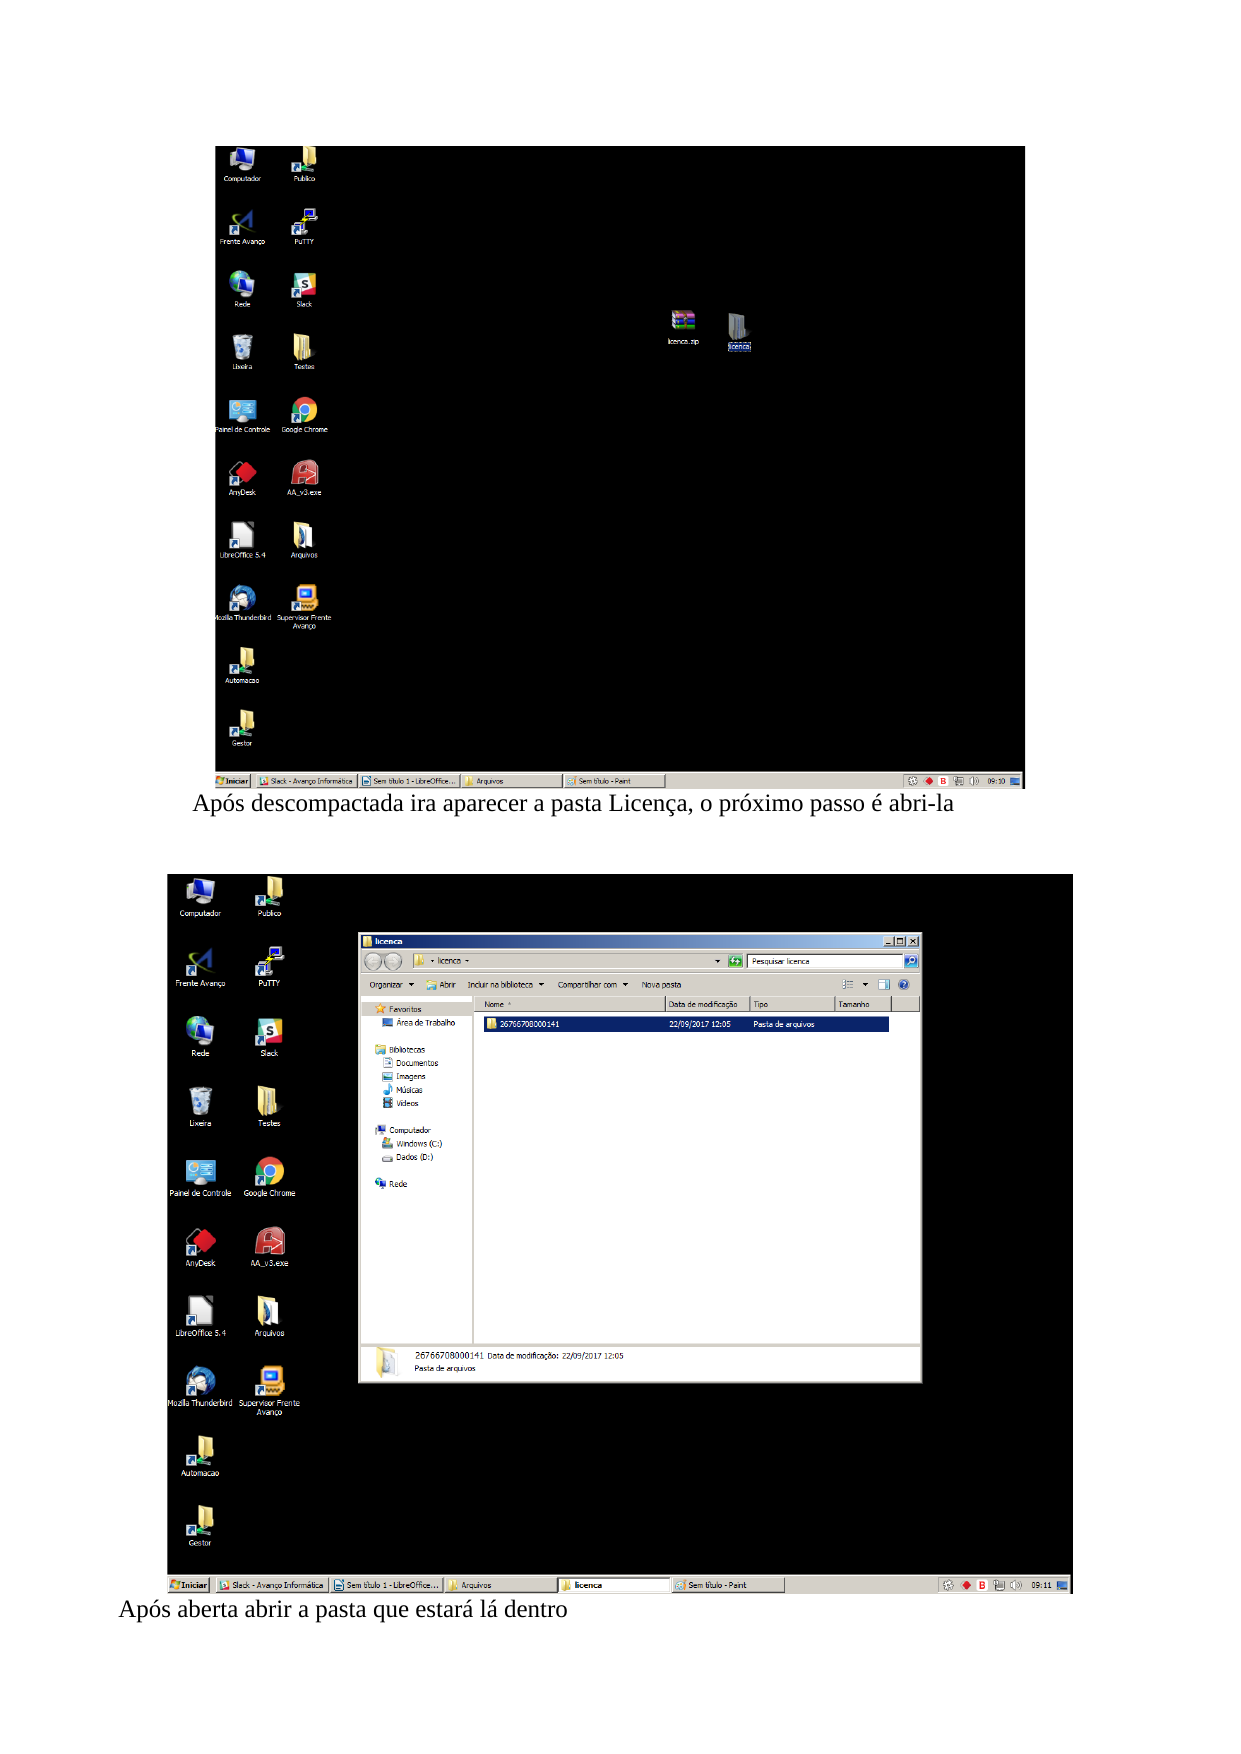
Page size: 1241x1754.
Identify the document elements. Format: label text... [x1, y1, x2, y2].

text Após aberta abrir a pasta que estará lá dentro [118, 874, 1122, 1622]
picture [167, 874, 1073, 1594]
text Após descompactada ira aparecer a pasta Licença, o próximo passo é abri-la [118, 147, 1122, 817]
picture [215, 146, 1025, 789]
